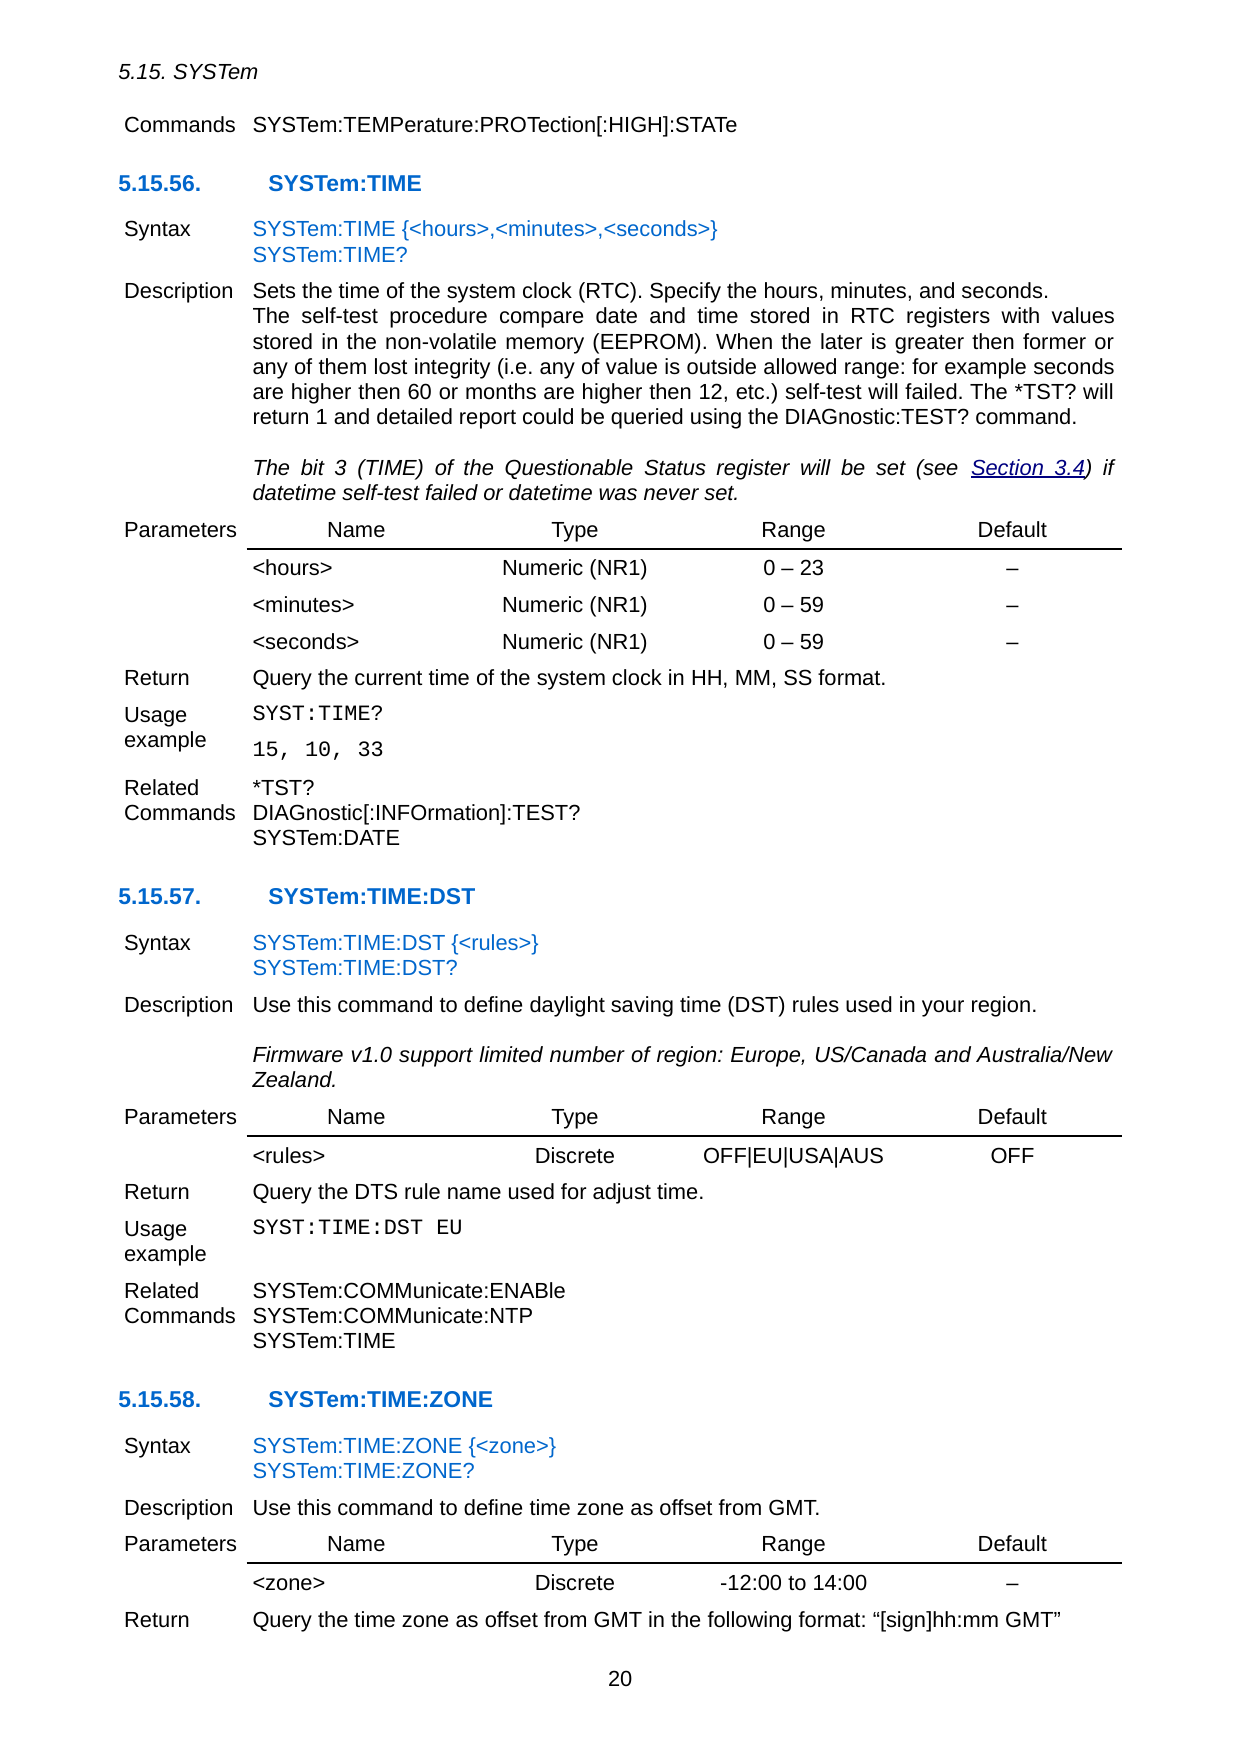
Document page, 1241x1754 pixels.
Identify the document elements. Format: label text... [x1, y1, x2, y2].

table_cell <seconds> [247, 623, 465, 659]
table_cell Description [118, 273, 247, 511]
subtitle SYSTem:TIME [118, 169, 1122, 196]
table_cell Discrete [465, 1564, 684, 1601]
table_cell Numeric (NR1) [465, 586, 684, 623]
table_cell Name [247, 511, 465, 547]
table_cell OFF [903, 1137, 1122, 1173]
table_cell *TST? DIAGnostic[:INFOrmation]:TEST? SYSTem:DATE [247, 769, 1122, 856]
table_cell Query the DTS rule name used for adjust time. [247, 1174, 1122, 1210]
table_cell Return [118, 660, 247, 696]
table_cell Description [118, 1489, 247, 1525]
table_cell Numeric (NR1) [465, 550, 684, 586]
table_cell Parameters [118, 511, 247, 659]
table_cell – [903, 550, 1122, 586]
table_cell OFF|EU|USA|AUS [684, 1137, 903, 1173]
subtitle SYSTem:TIME:ZONE [118, 1386, 1122, 1412]
table_header SYSTem:TIME {<hours>,<minutes>,<seconds>} SYSTem:TIME? [247, 211, 1122, 272]
table_cell Related Commands [118, 1272, 247, 1359]
table_cell <hours> [247, 550, 465, 586]
table_header Syntax [118, 924, 247, 986]
table_cell Return [118, 1174, 247, 1210]
table_cell <rules> [247, 1137, 465, 1173]
table_cell Range [684, 511, 903, 547]
table_header SYSTem:TIME:DST {<rules>} SYSTem:TIME:DST? [247, 924, 1122, 986]
table_cell Default [903, 1098, 1122, 1135]
table_cell Sets the time of the system clock (RTC). Specify the hours, minutes, and seconds. The self-test procedure compare date and time stored in RTC registers with values stored in the non-volatile memory (EEPROM). When the later is greater then former or any of them lost integrity (i.e. any of value is outside allowed range: for example seconds are higher then 60 or months are higher then 12, etc.) self-test will failed. The *TST? will return 1 and detailed report could be queried using the DIAGnostic:TEST? command. The bit 3 (TIME) of the Questionable Status register will be set (see Section 3.4) if datetime self-test failed or datetime was never set. [247, 273, 1122, 511]
table_cell Type [465, 511, 684, 547]
table_cell Description [118, 986, 247, 1098]
table_cell Query the time zone as offset from GMT in the following format: “[sign]hh:mm GMT” [247, 1601, 1122, 1637]
table_cell Usage example [118, 696, 247, 769]
table_cell Range [684, 1525, 903, 1562]
table_cell 0 – 59 [684, 586, 903, 623]
table_header Syntax [118, 1427, 247, 1489]
table_cell Range [684, 1098, 903, 1135]
table_cell Type [465, 1098, 684, 1135]
table_cell 0 – 23 [684, 550, 903, 586]
table_cell <minutes> [247, 586, 465, 623]
table_cell Query the current time of the system clock in HH, MM, SS format. [247, 660, 1122, 696]
table_header SYSTem:TIME:ZONE {<zone>} SYSTem:TIME:ZONE? [247, 1427, 1122, 1489]
table_cell Usage example [118, 1210, 247, 1272]
table_cell Use this command to define time zone as offset from GMT. [247, 1489, 1122, 1525]
table_cell Return [118, 1601, 247, 1637]
table_cell Default [903, 511, 1122, 547]
table_cell SYSTem:COMMunicate:ENABle SYSTem:COMMunicate:NTP SYSTem:TIME [247, 1272, 1122, 1359]
table_cell Name [247, 1098, 465, 1135]
table_cell SYST:TIME? 15, 10, 33 [247, 696, 1122, 769]
table_cell Discrete [465, 1137, 684, 1173]
table_cell Parameters [118, 1098, 247, 1173]
table_cell 0 – 59 [684, 623, 903, 659]
table_cell Commands [118, 106, 247, 143]
table_cell SYST:TIME:DST EU [247, 1210, 1122, 1272]
table_cell – [903, 586, 1122, 623]
table_cell Parameters [118, 1525, 247, 1601]
table_cell Type [465, 1525, 684, 1562]
table_cell <zone> [247, 1564, 465, 1601]
table_cell Default [903, 1525, 1122, 1562]
table_cell Related Commands [118, 769, 247, 856]
table_cell Name [247, 1525, 465, 1562]
table_header Syntax [118, 211, 247, 272]
table_cell – [903, 1564, 1122, 1601]
table_cell – [903, 623, 1122, 659]
table_cell Use this command to define daylight saving time (DST) rules used in your region. Firmware v1.0 support limited number of region: Europe, US/Canada and Australia/New Zealand. [247, 986, 1122, 1098]
table_cell SYSTem:TEMPerature:PROTection[:HIGH]:STATe [247, 106, 1122, 143]
subtitle SYSTem:TIME:DST [118, 883, 1122, 909]
table_cell -12:00 to 14:00 [684, 1564, 903, 1601]
table_cell Numeric (NR1) [465, 623, 684, 659]
